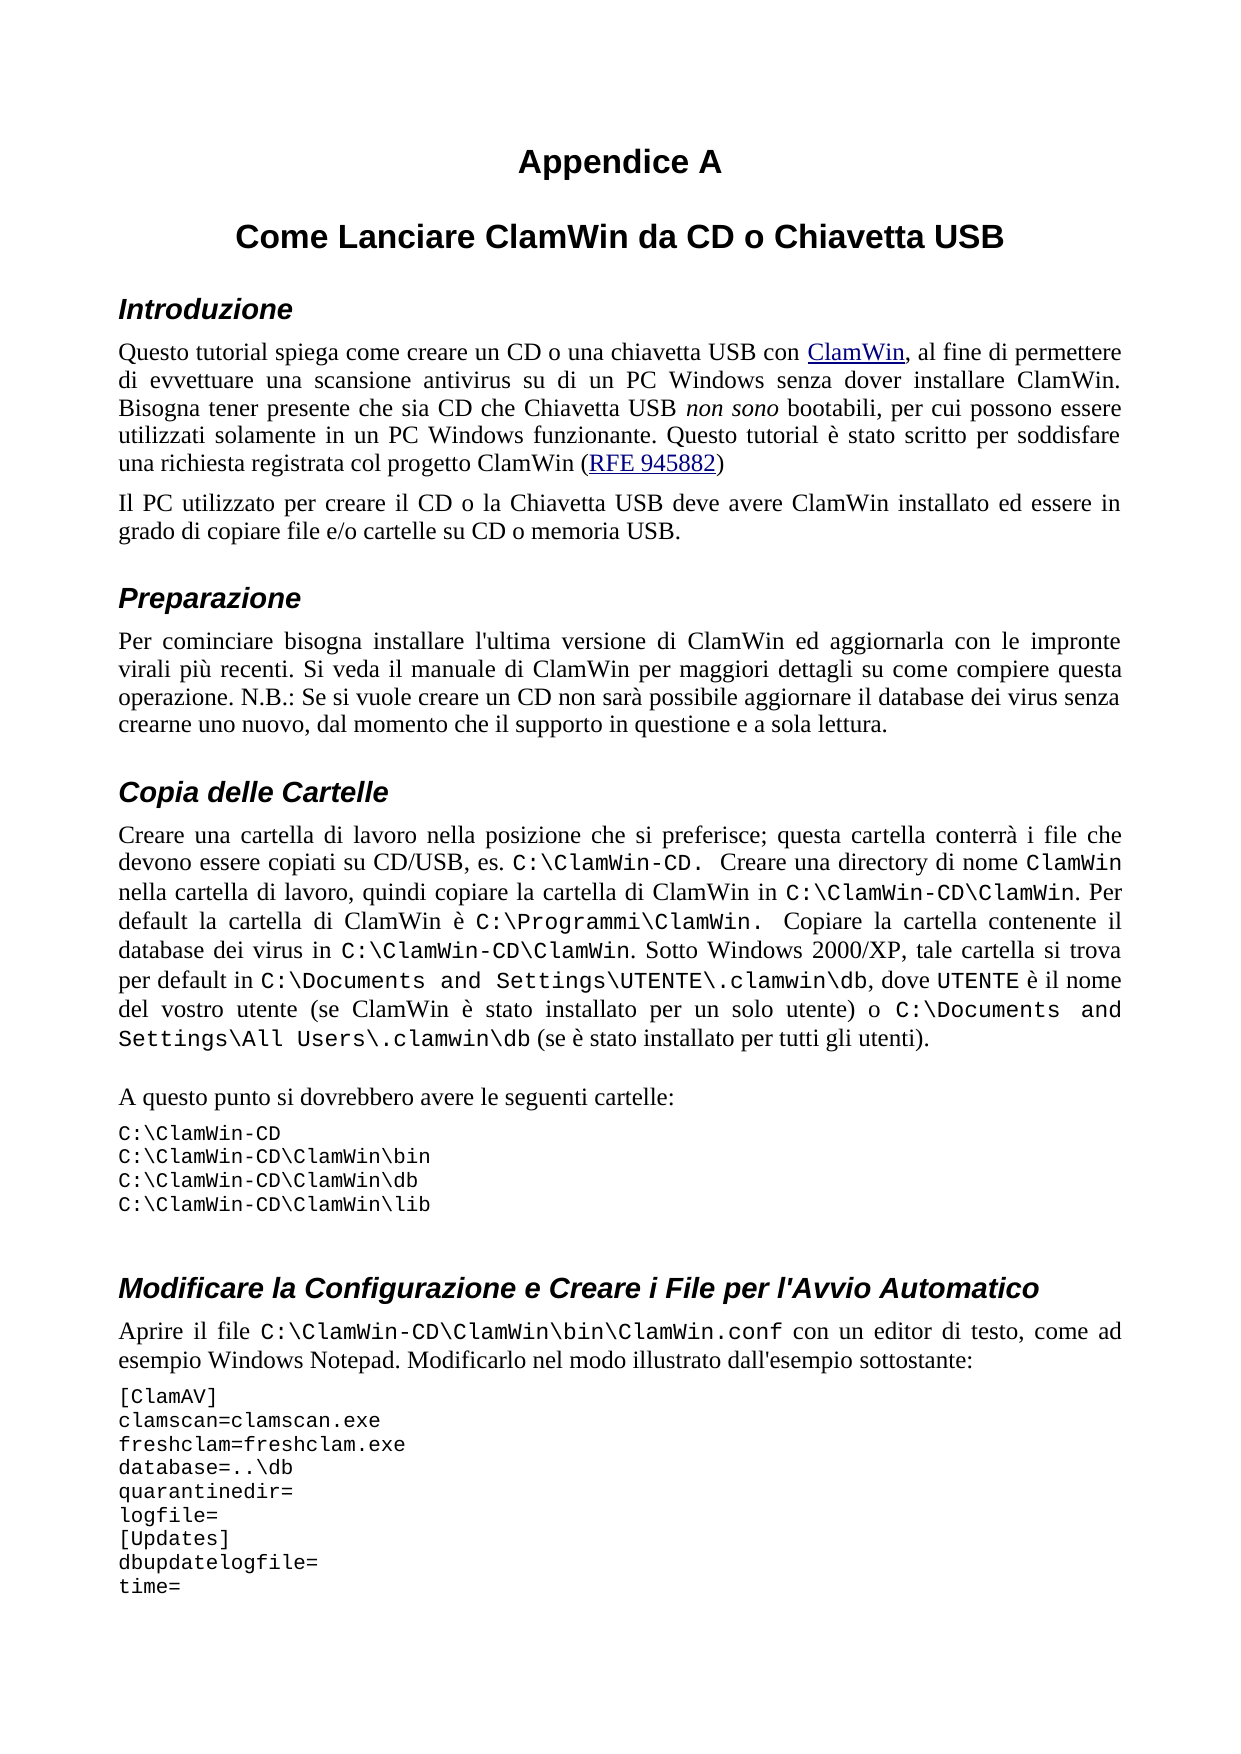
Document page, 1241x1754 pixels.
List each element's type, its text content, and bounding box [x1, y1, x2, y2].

subtitle Preparazione [118, 582, 1122, 615]
subtitle Appendice A [118, 143, 1122, 181]
text [ClamAV] [118, 1386, 1122, 1410]
subtitle Copia delle Cartelle [118, 776, 1122, 808]
text C:\ClamWin-CD\ClamWin\bin [118, 1147, 1122, 1170]
text Aprire il file C:\ClamWin-CD\ClamWin\bin\ClamWin.conf con un editor di testo, come ad esempio Windows Notepad. Modificarlo nel modo illustrato dall'esempio sottostante: [118, 1317, 1122, 1374]
subtitle Introduzione [118, 293, 1122, 326]
text Creare una cartella di lavoro nella posizione che si preferisce; questa cartella conterrà i file che devono essere copiati su CD/USB, es. C:\ClamWin-CD. Creare una directory di nome ClamWin nella cartella di lavoro, quindi copiare la cartella di ClamWin in C:\ClamWin-CD\ClamWin. Per default la cartella di ClamWin è C:\Programmi\ClamWin. Copiare la cartella contenente il database dei virus in C:\ClamWin-CD\ClamWin. Sotto Windows 2000/XP, tale cartella si trova per default in C:\Documents and Settings\UTENTE\.clamwin\db, dove UTENTE è il nome del vostro utente (se ClamWin è stato installato per un solo utente) o C:\Documents and Settings\All Users\.clamwin\db (se è stato installato per tutti gli utenti). [118, 821, 1122, 1053]
text dbupdatelogfile= [118, 1552, 1122, 1576]
text Questo tutorial spiega come creare un CD o una chiavetta USB con ClamWin, al fine di permettere di evvettuare una scansione antivirus su di un PC Windows senza dover installare ClamWin. Bisogna tener presente che sia CD che Chiavetta USB non sono bootabili, per cui possono essere utilizzati solamente in un PC Windows funzionante. Questo tutorial è stato scritto per soddisfare una richiesta registrata col progetto ClamWin (RFE 945882) [118, 338, 1122, 477]
text freshclam=freshclam.exe [118, 1434, 1122, 1457]
text logfile= [118, 1505, 1122, 1528]
text clamscan=clamscan.exe [118, 1410, 1122, 1434]
text C:\ClamWin-CD\ClamWin\lib [118, 1194, 1122, 1217]
text [Updates] [118, 1528, 1122, 1552]
text quarantinedir= [118, 1481, 1122, 1505]
text time= [118, 1576, 1122, 1599]
text C:\ClamWin-CD [118, 1123, 1122, 1147]
text Il PC utilizzato per creare il CD o la Chiavetta USB deve avere ClamWin installato ed essere in grado di copiare file e/o cartelle su CD o memoria USB. [118, 489, 1122, 545]
subtitle Come Lanciare ClamWin da CD o Chiavetta USB [118, 218, 1122, 256]
text Per cominciare bisogna installare l'ultima versione di ClamWin ed aggiornarla con le impronte virali più recenti. Si veda il manuale di ClamWin per maggiori dettagli su come compiere questa operazione. N.B.: Se si vuole creare un CD non sarà possibile aggiornare il database dei virus senza crearne uno nuovo, dal momento che il supporto in questione e a sola lettura. [118, 627, 1122, 738]
text A questo punto si dovrebbero avere le seguenti cartelle: [118, 1083, 1122, 1110]
text database=..\db [118, 1457, 1122, 1481]
subtitle Modificare la Configurazione e Creare i File per l'Avvio Automatico [118, 1272, 1122, 1304]
text C:\ClamWin-CD\ClamWin\db [118, 1170, 1122, 1194]
